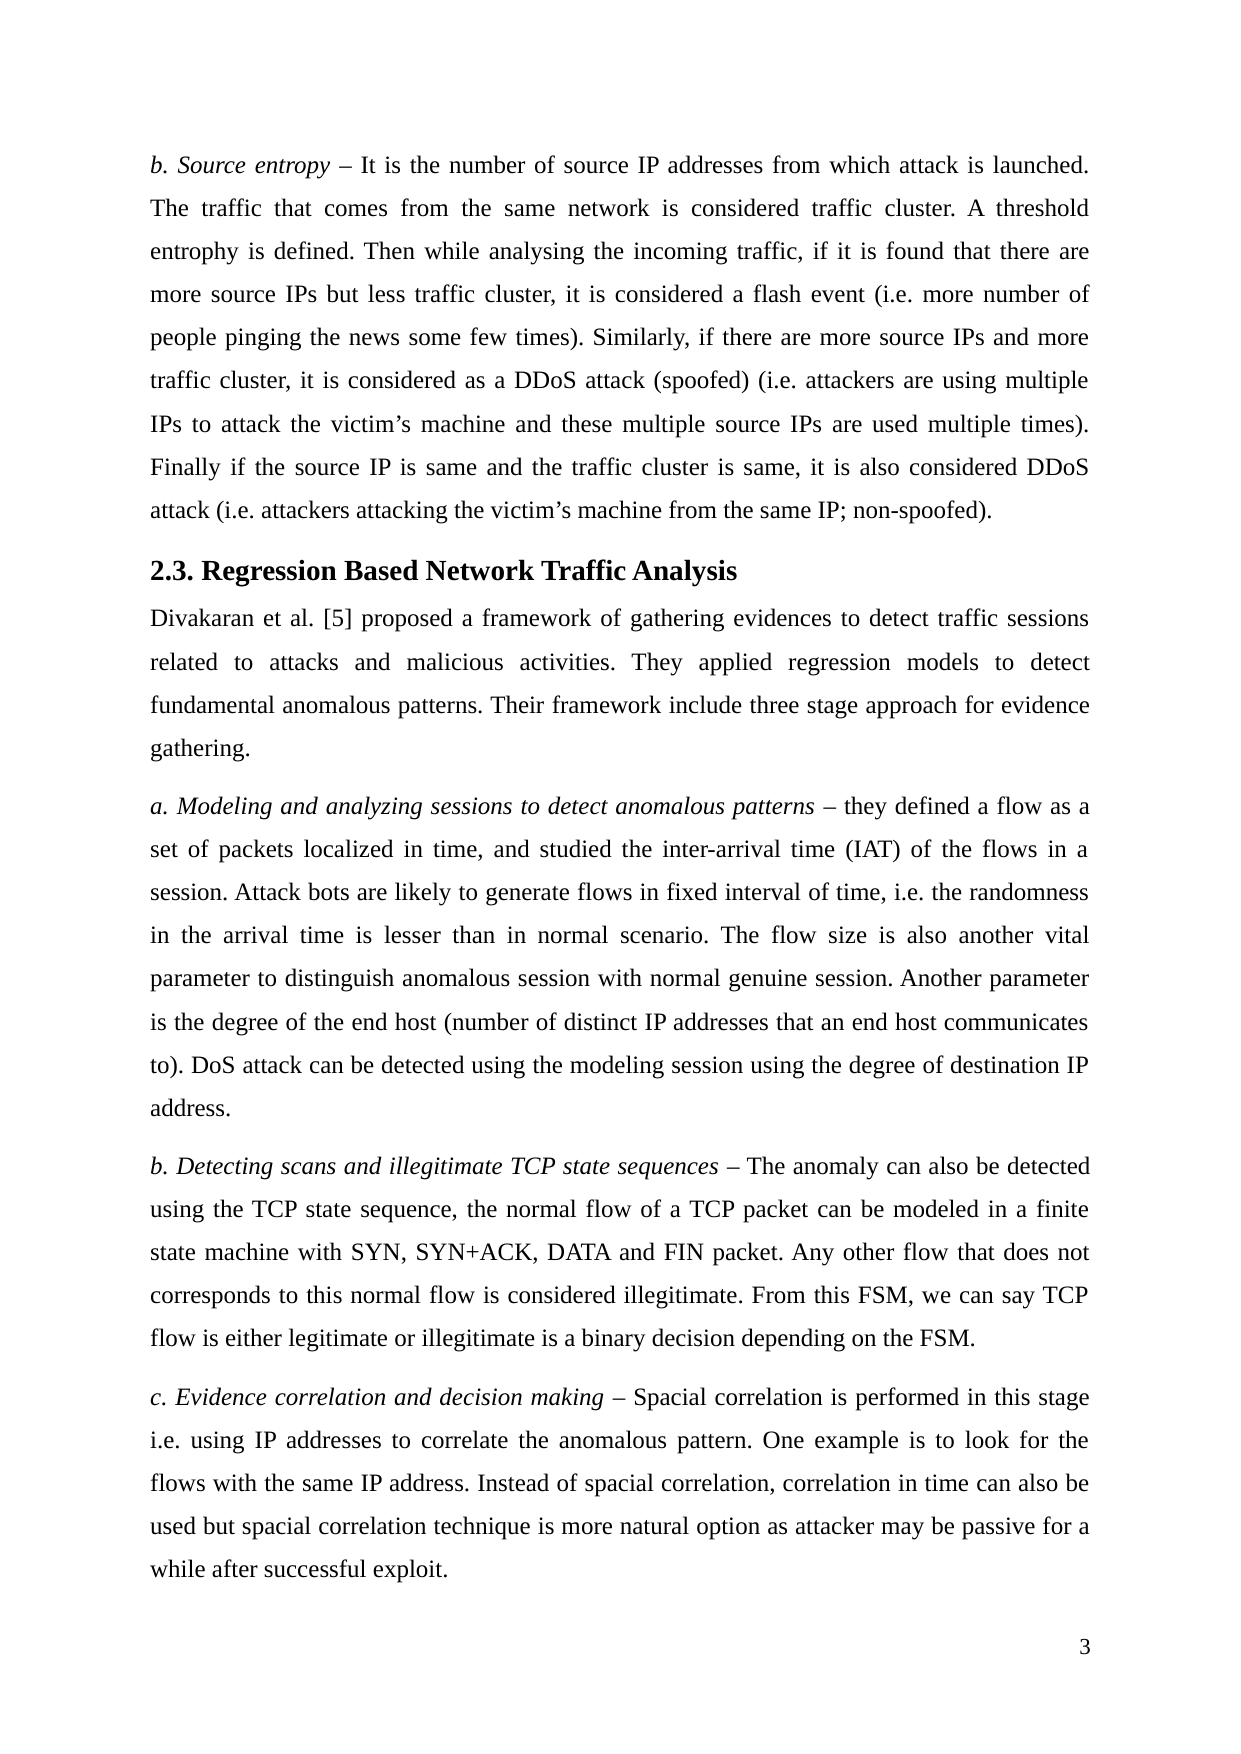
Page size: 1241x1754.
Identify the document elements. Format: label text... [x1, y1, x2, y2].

text c. Evidence correlation and decision making – Spacial correlation is performed in this stage i.e. using IP addresses to correlate the anomalous pattern. One example is to look for the flows with the same IP address. Instead of spacial correlation, correlation in time can also be used but spacial correlation technique is more natural option as attacker may be passive for a while after successful exploit. [150, 1382, 1091, 1583]
subtitle 2.3. Regression Based Network Traffic Analysis [150, 553, 1091, 587]
text Divakaran et al. [5] proposed a framework of gathering evidences to detect traffic sessions related to attacks and malicious activities. They applied regression models to detect fundamental anomalous patterns. Their framework include three stage approach for evidence gathering. [150, 603, 1091, 762]
text b. Source entropy – It is the number of source IP addresses from which attack is launched. The traffic that comes from the same network is considered traffic cluster. A threshold entrophy is defined. Then while analysing the incoming traffic, if it is found that there are more source IPs but less traffic cluster, it is considered a flash event (i.e. more number of people pinging the news some few times). Similarly, if there are more source IPs and more traffic cluster, it is considered as a DDoS attack (spoofed) (i.e. attackers are using multiple IPs to attack the victim’s machine and these multiple source IPs are used multiple times). Finally if the source IP is same and the traffic cluster is same, it is also considered DDoS attack (i.e. attackers attacking the victim’s machine from the same IP; non-spoofed). [150, 150, 1091, 524]
text b. Detecting scans and illegitimate TCP state sequences – The anomaly can also be detected using the TCP state sequence, the normal flow of a TCP packet can be modeled in a finite state machine with SYN, SYN+ACK, DATA and FIN packet. Any other flow that does not corresponds to this normal flow is considered illegitimate. From this FSM, we can say TCP flow is either legitimate or illegitimate is a binary decision depending on the FSM. [150, 1151, 1091, 1352]
text a. Modeling and analyzing sessions to detect anomalous patterns – they defined a flow as a set of packets localized in time, and studied the inter-arrival time (IAT) of the flows in a session. Attack bots are likely to generate flows in fixed interval of time, i.e. the randomness in the arrival time is lesser than in normal scenario. The flow size is also another vital parameter to distinguish anomalous session with normal genuine session. Another parameter is the degree of the end host (number of distinct IP addresses that an end host communicates to). DoS attack can be detected using the modeling session using the degree of destination IP address. [150, 791, 1091, 1122]
